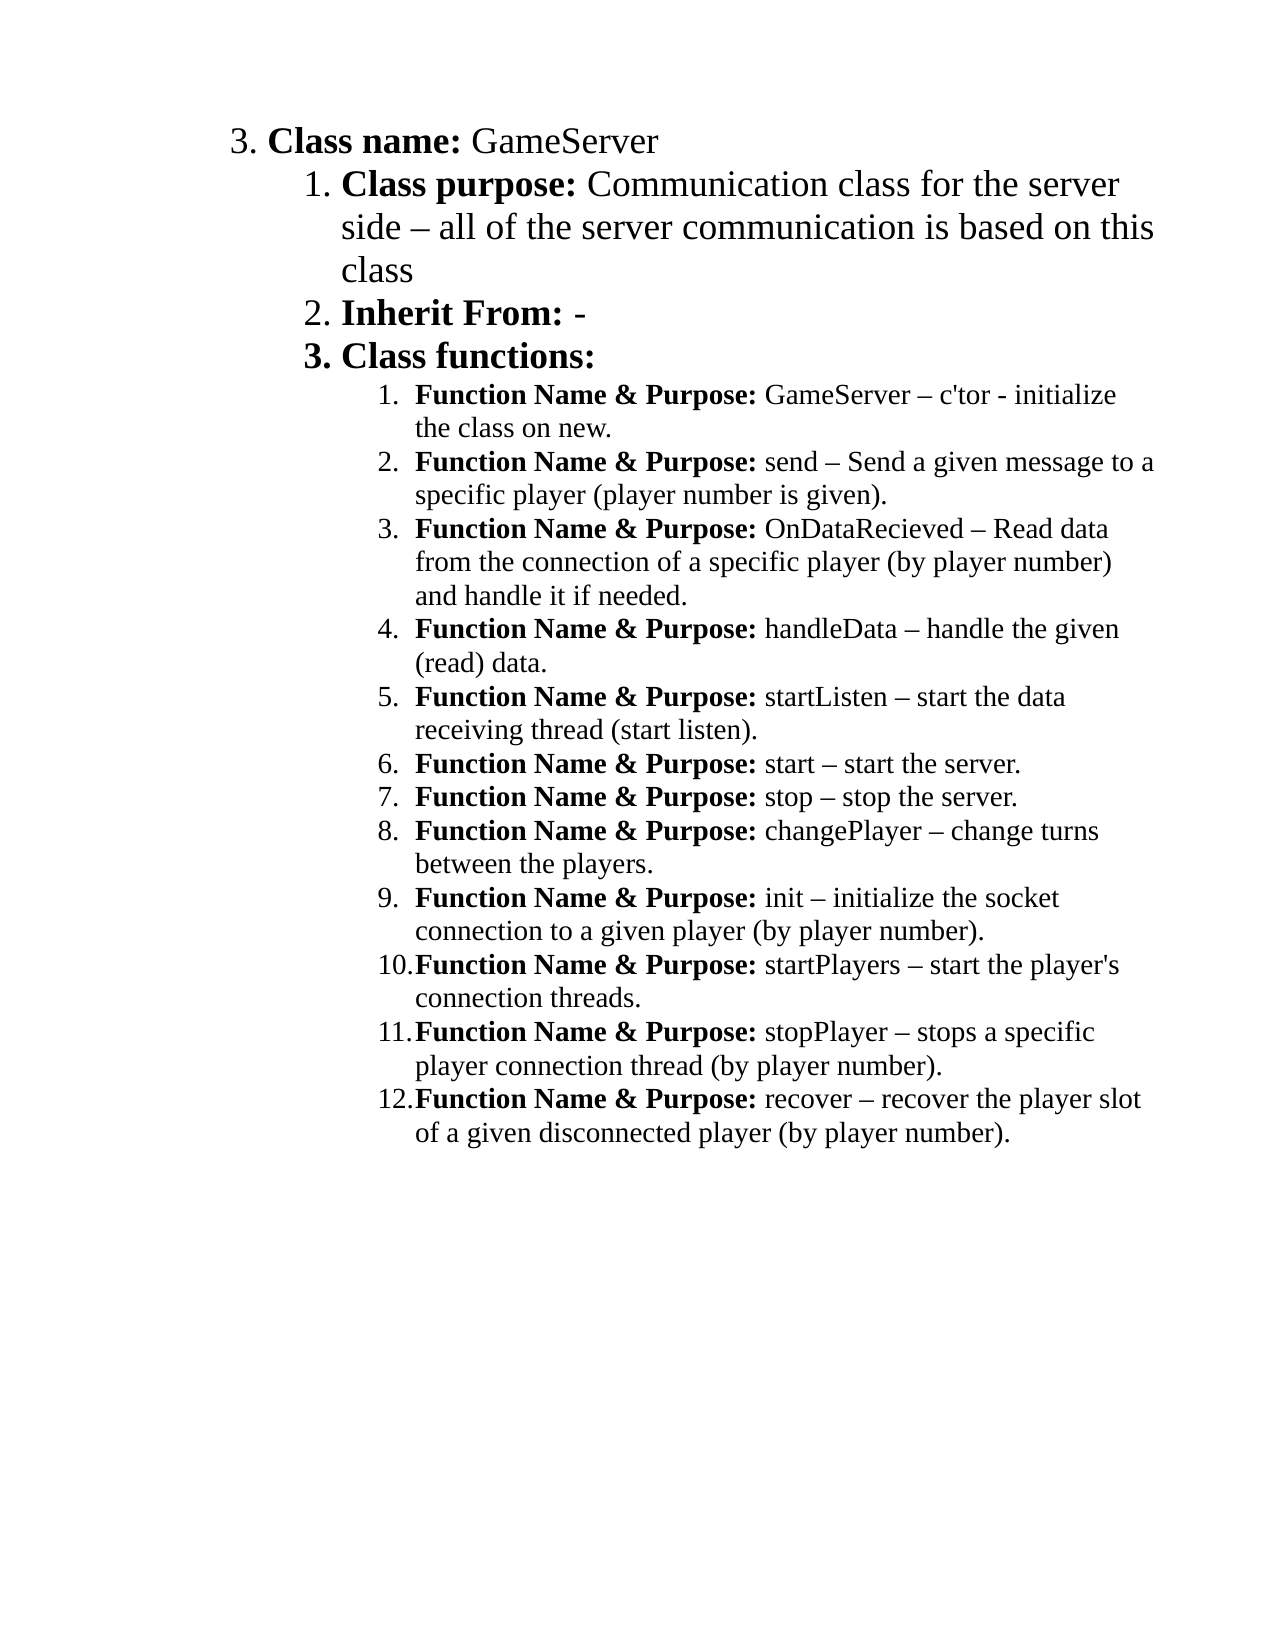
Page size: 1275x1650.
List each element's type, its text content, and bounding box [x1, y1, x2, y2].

list Function Name & Purpose: stop – stop the server. [377, 779, 1157, 813]
list Function Name & Purpose: init – initialize the socket connection to a given player (by player number). [377, 880, 1157, 947]
list Function Name & Purpose: start – start the server. [377, 746, 1157, 779]
list Function Name & Purpose: recover – recover the player slot of a given disconnected player (by player number). [377, 1081, 1157, 1148]
list Class name: GameServer [229, 118, 1157, 161]
list Inherit From: - [303, 291, 1157, 334]
list Function Name & Purpose: startPlayers – start the player's connection threads. [377, 947, 1157, 1014]
list Function Name & Purpose: stopPlayer – stops a specific player connection thread (by player number). [377, 1014, 1157, 1081]
list Class purpose: Communication class for the server side – all of the server communication is based on this class [303, 161, 1157, 291]
list Class functions: [303, 334, 1157, 377]
list Function Name & Purpose: changePlayer – change turns between the players. [377, 813, 1157, 880]
list Function Name & Purpose: send – Send a given message to a specific player (player number is given). [377, 444, 1157, 511]
list Function Name & Purpose: OnDataRecieved – Read data from the connection of a specific player (by player number) and handle it if needed. [377, 511, 1157, 612]
list Function Name & Purpose: GameServer – c'tor - initialize the class on new. [377, 377, 1157, 444]
list Function Name & Purpose: handleData – handle the given (read) data. [377, 612, 1157, 679]
list Function Name & Purpose: startListen – start the data receiving thread (start listen). [377, 679, 1157, 746]
